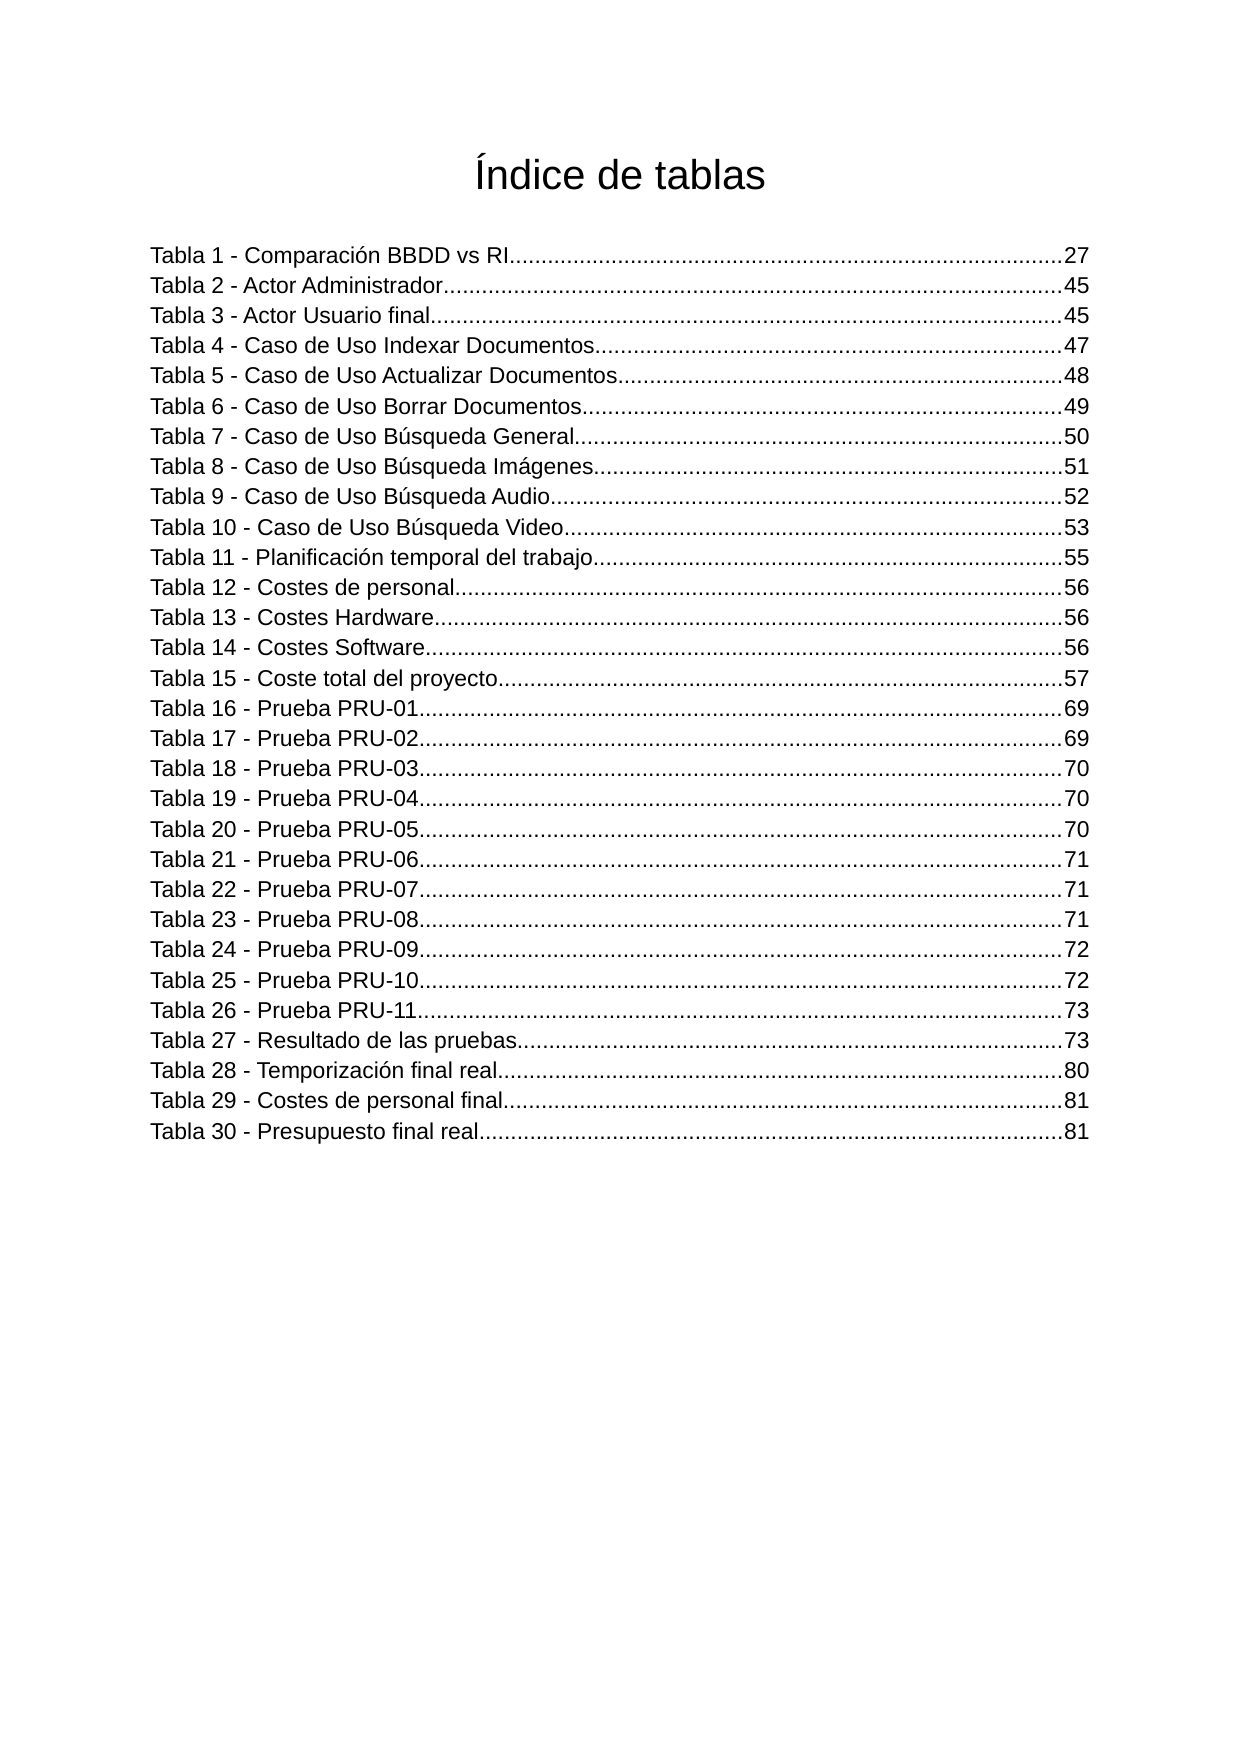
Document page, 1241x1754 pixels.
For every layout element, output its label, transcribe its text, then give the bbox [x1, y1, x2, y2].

text Tabla 28 - Temporización final real 80 [150, 1057, 1090, 1083]
text Tabla 6 - Caso de Uso Borrar Documentos 49 [150, 393, 1090, 419]
text Tabla 3 - Actor Usuario final 45 [150, 302, 1090, 328]
text Tabla 10 - Caso de Uso Búsqueda Video 53 [150, 513, 1090, 540]
text Tabla 26 - Prueba PRU-11 73 [150, 997, 1090, 1023]
text Tabla 9 - Caso de Uso Búsqueda Audio 52 [150, 483, 1090, 509]
text Tabla 12 - Costes de personal 56 [150, 574, 1090, 600]
text Tabla 8 - Caso de Uso Búsqueda Imágenes 51 [150, 453, 1090, 479]
text Tabla 1 - Comparación BBDD vs RI 27 [150, 242, 1090, 268]
text Tabla 15 - Coste total del proyecto 57 [150, 664, 1090, 691]
text Tabla 29 - Costes de personal final 81 [150, 1087, 1090, 1114]
text Tabla 21 - Prueba PRU-06 71 [150, 846, 1090, 872]
text Tabla 2 - Actor Administrador 45 [150, 272, 1090, 298]
text Tabla 19 - Prueba PRU-04 70 [150, 785, 1090, 812]
text Tabla 20 - Prueba PRU-05 70 [150, 816, 1090, 842]
text Tabla 7 - Caso de Uso Búsqueda General 50 [150, 423, 1090, 449]
text Tabla 16 - Prueba PRU-01 69 [150, 695, 1090, 721]
text Tabla 4 - Caso de Uso Indexar Documentos 47 [150, 332, 1090, 358]
text Tabla 25 - Prueba PRU-10 72 [150, 967, 1090, 993]
text Tabla 23 - Prueba PRU-08 71 [150, 906, 1090, 932]
text Tabla 24 - Prueba PRU-09 72 [150, 936, 1090, 963]
title Índice de tablas [150, 150, 1090, 198]
text Tabla 27 - Resultado de las pruebas 73 [150, 1027, 1090, 1053]
text Tabla 30 - Presupuesto final real 81 [150, 1118, 1090, 1144]
text Tabla 5 - Caso de Uso Actualizar Documentos 48 [150, 362, 1090, 389]
text Tabla 17 - Prueba PRU-02 69 [150, 725, 1090, 751]
text Tabla 14 - Costes Software 56 [150, 634, 1090, 661]
text Tabla 18 - Prueba PRU-03 70 [150, 755, 1090, 781]
text Tabla 13 - Costes Hardware 56 [150, 604, 1090, 630]
text Tabla 11 - Planificación temporal del trabajo 55 [150, 544, 1090, 570]
text Tabla 22 - Prueba PRU-07 71 [150, 876, 1090, 902]
